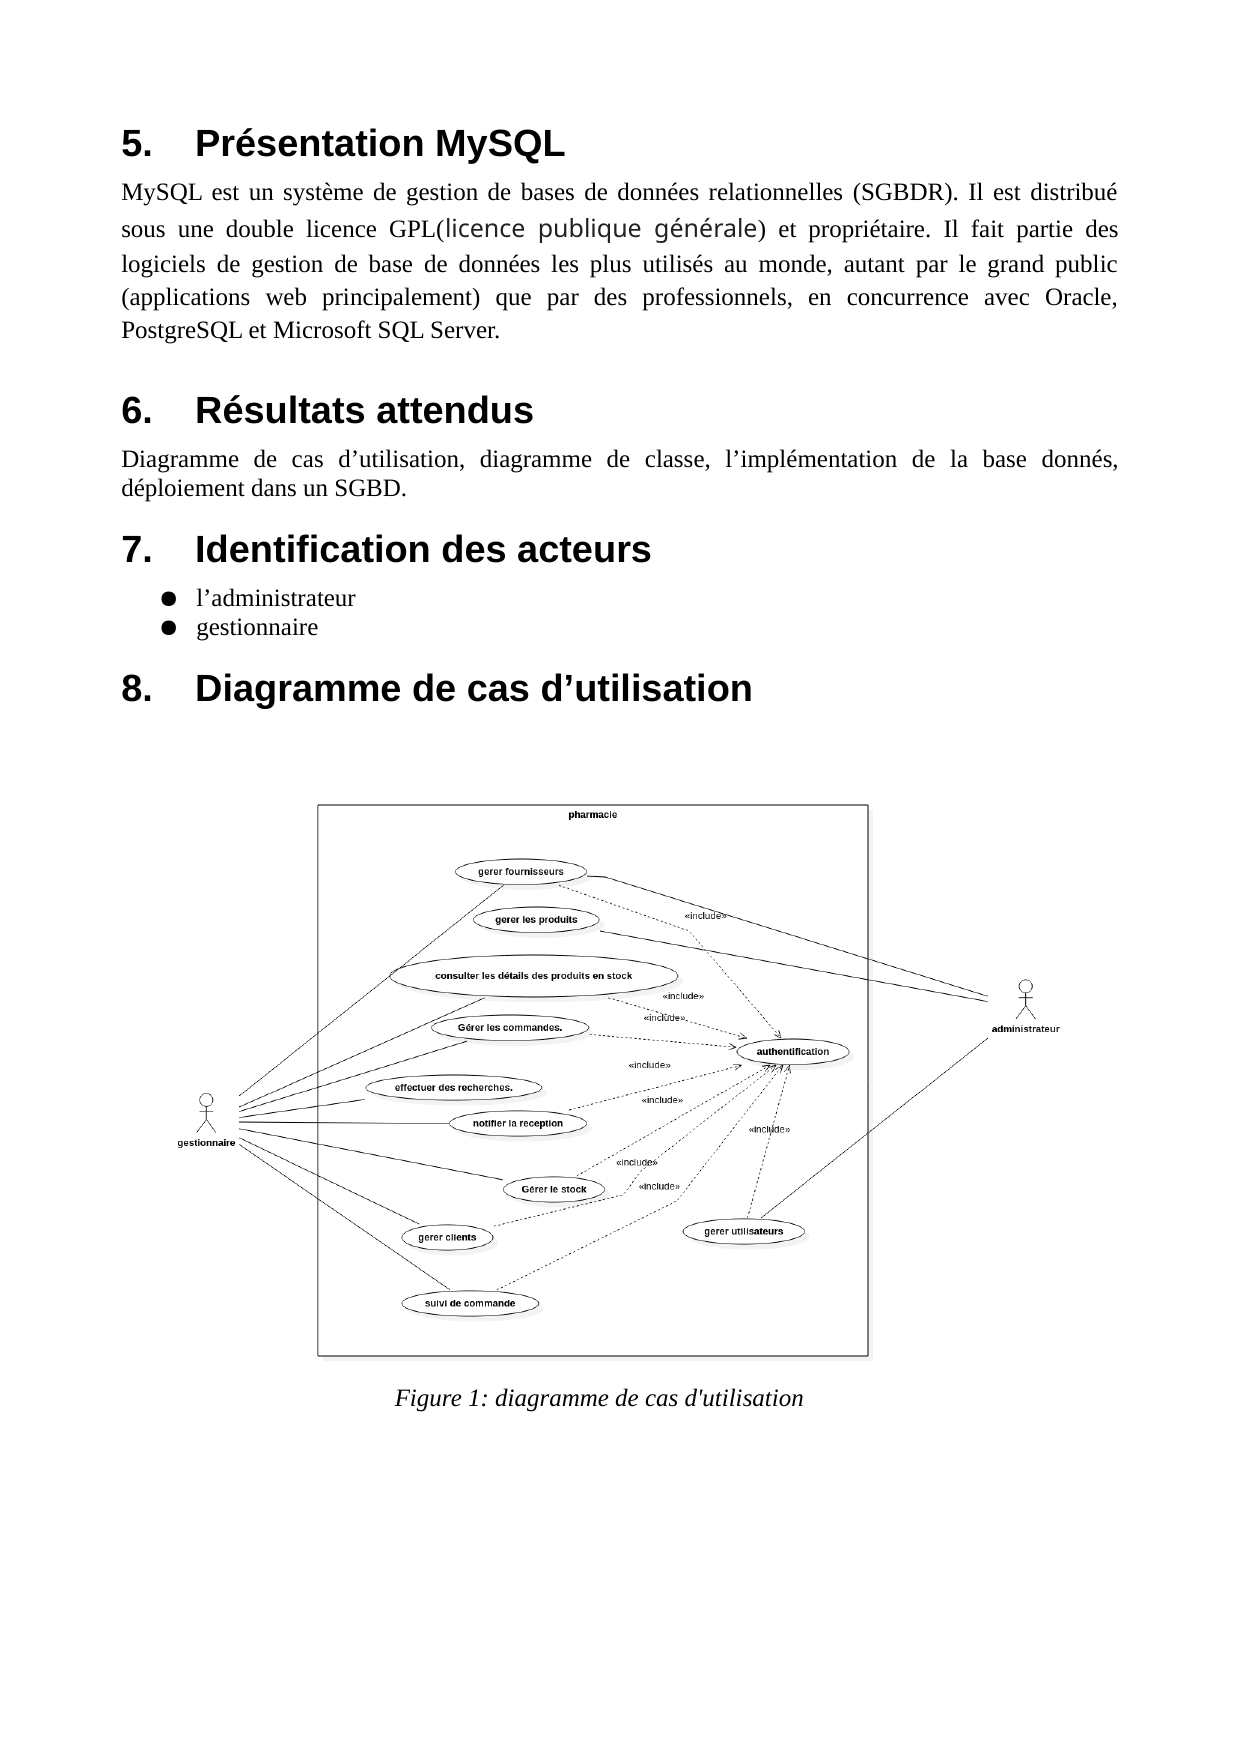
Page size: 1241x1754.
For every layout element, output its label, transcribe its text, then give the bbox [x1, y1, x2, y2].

list gestionnaire [158, 612, 1119, 640]
subtitle Résultats attendus [121, 388, 1119, 432]
text MySQL est un système de gestion de bases de données relationnelles (SGBDR). Il est distribué sous une double licence GPL(licence publique générale) et propriétaire. Il fait partie des logiciels de gestion de base de données les plus utilisés au monde, autant par le grand public (applications web principalement) que par des professionnels, en concurrence avec Oracle, PostgreSQL et Microsoft SQL Server. [121, 177, 1119, 344]
picture [158, 801, 1066, 1384]
text Figure 1: diagramme de cas d'utilisation [144, 802, 1079, 1412]
subtitle Diagramme de cas d’utilisation [121, 665, 1119, 709]
text Diagramme de cas d’utilisation, diagramme de classe, l’implémentation de la base donnés, déploiement dans un SGBD. [121, 444, 1119, 502]
subtitle Présentation MySQL [121, 121, 1119, 165]
subtitle Identification des acteurs [121, 527, 1119, 570]
list l’administrateur [158, 583, 1119, 612]
